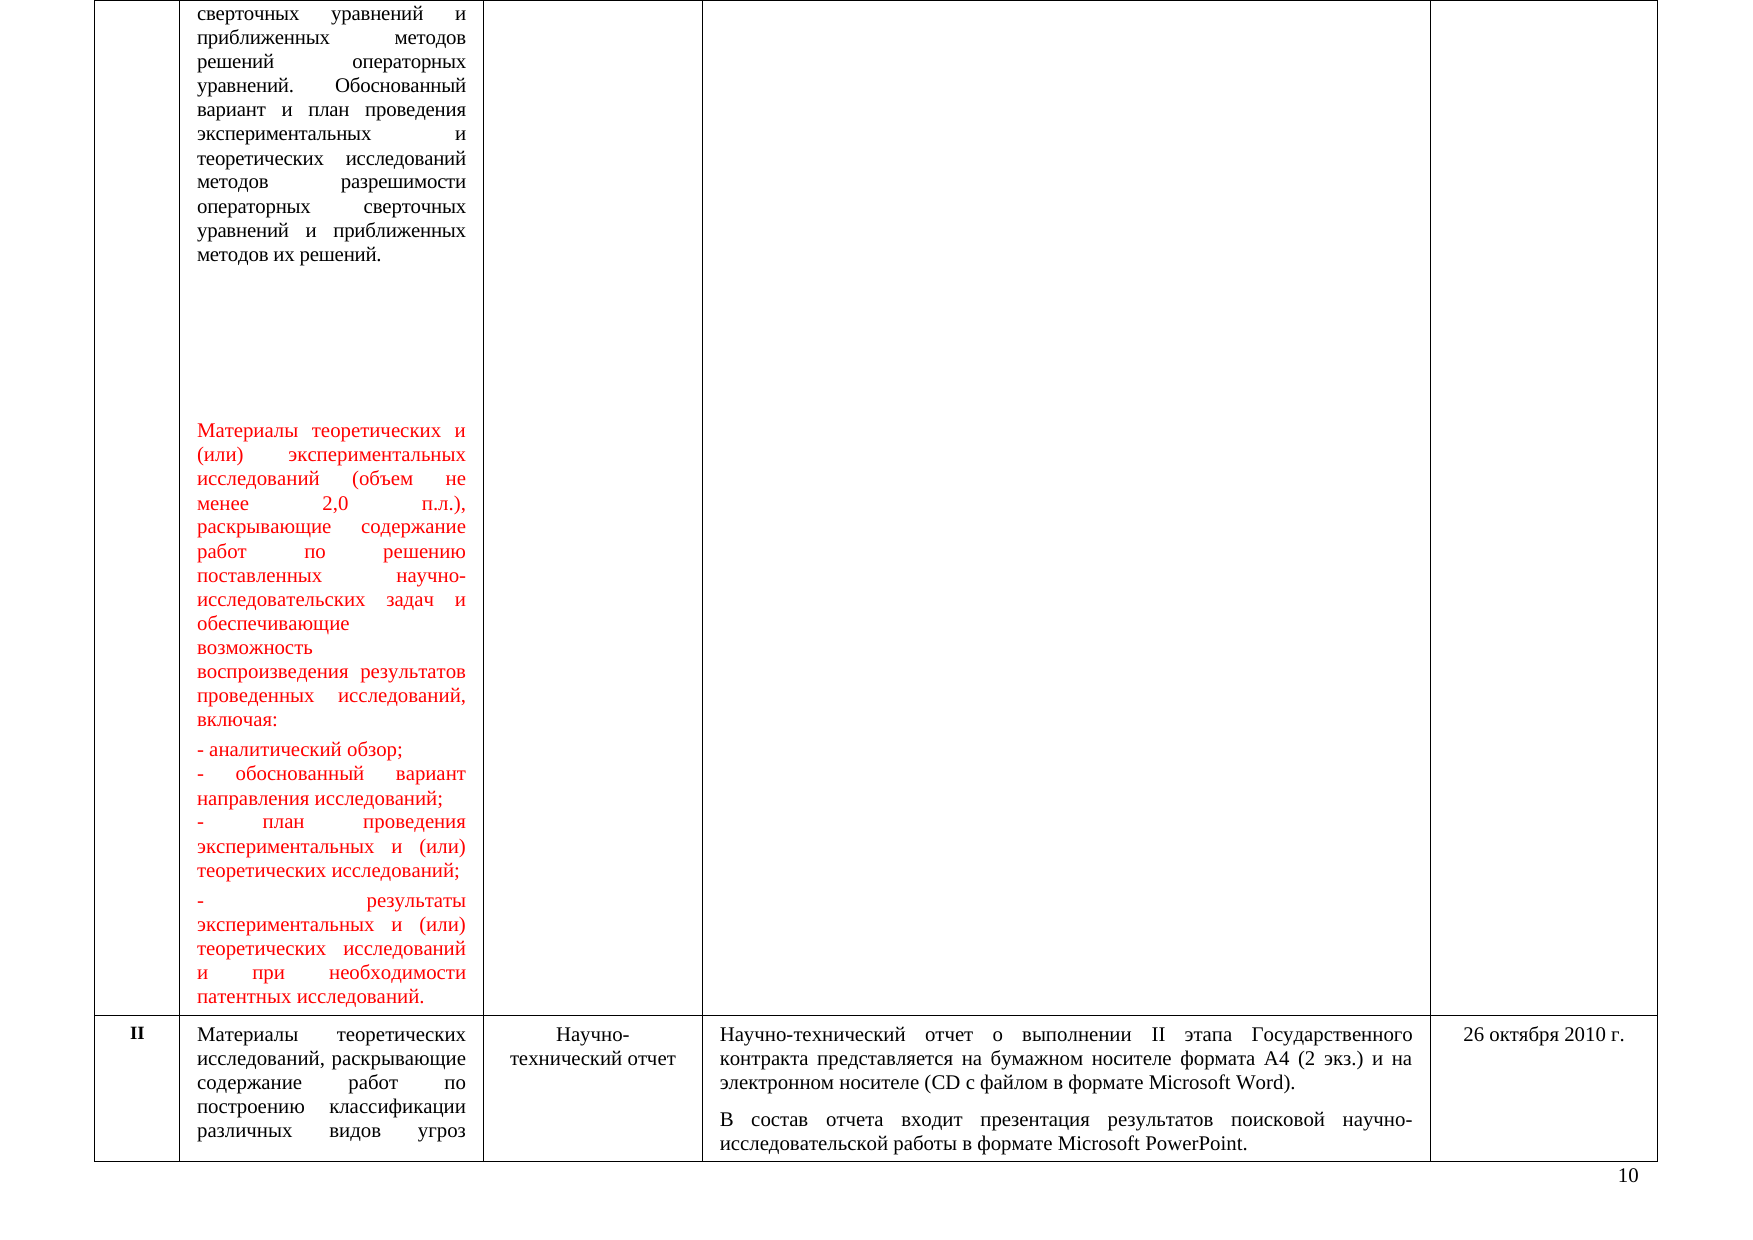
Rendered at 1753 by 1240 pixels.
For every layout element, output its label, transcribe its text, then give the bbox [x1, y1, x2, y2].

table_cell сверточных уравнений и приближенных методов решений операторных уравнений. Обоснованный вариант и план проведения экспериментальных и теоретических исследований методов разрешимости операторных сверточных уравнений и приближенных методов их решений. Материалы теоретических и (или) экспериментальных исследований (объем не менее 2,0 п.л.), раскрывающие содержание работ по решению поставленных научно-исследовательских задач и обеспечивающие возможность воспроизведения результатов проведенных исследований, включая: - аналитический обзор; - обоснованный вариант направления исследований; - план проведения экспериментальных и (или) теоретических исследований; - результаты экспериментальных и (или) теоретических исследований и при необходимости патентных исследований. [180, 1, 483, 1014]
table_cell [703, 1, 1430, 1014]
table_cell Научно-технический отчет о выполнении II этапа Государственного контракта представляется на бумажном носителе формата А4 (2 экз.) и на электронном носителе (CD с файлом в формате Microsoft Word). В состав отчета входит презентация результатов поисковой научно-исследовательской работы в формате Microsoft PowerPoint. [703, 1016, 1430, 1161]
table_cell [1431, 1, 1657, 1014]
table_cell [95, 1, 179, 1014]
table_cell Материалы теоретических исследований, раскрывающие содержание работ по построению классификации различных видов угроз [180, 1016, 483, 1161]
table_cell II [95, 1016, 179, 1161]
table_cell 26 октября 2010 г. [1431, 1016, 1657, 1161]
table_cell [484, 1, 702, 1014]
table_cell Научно-технический отчет [484, 1016, 702, 1161]
